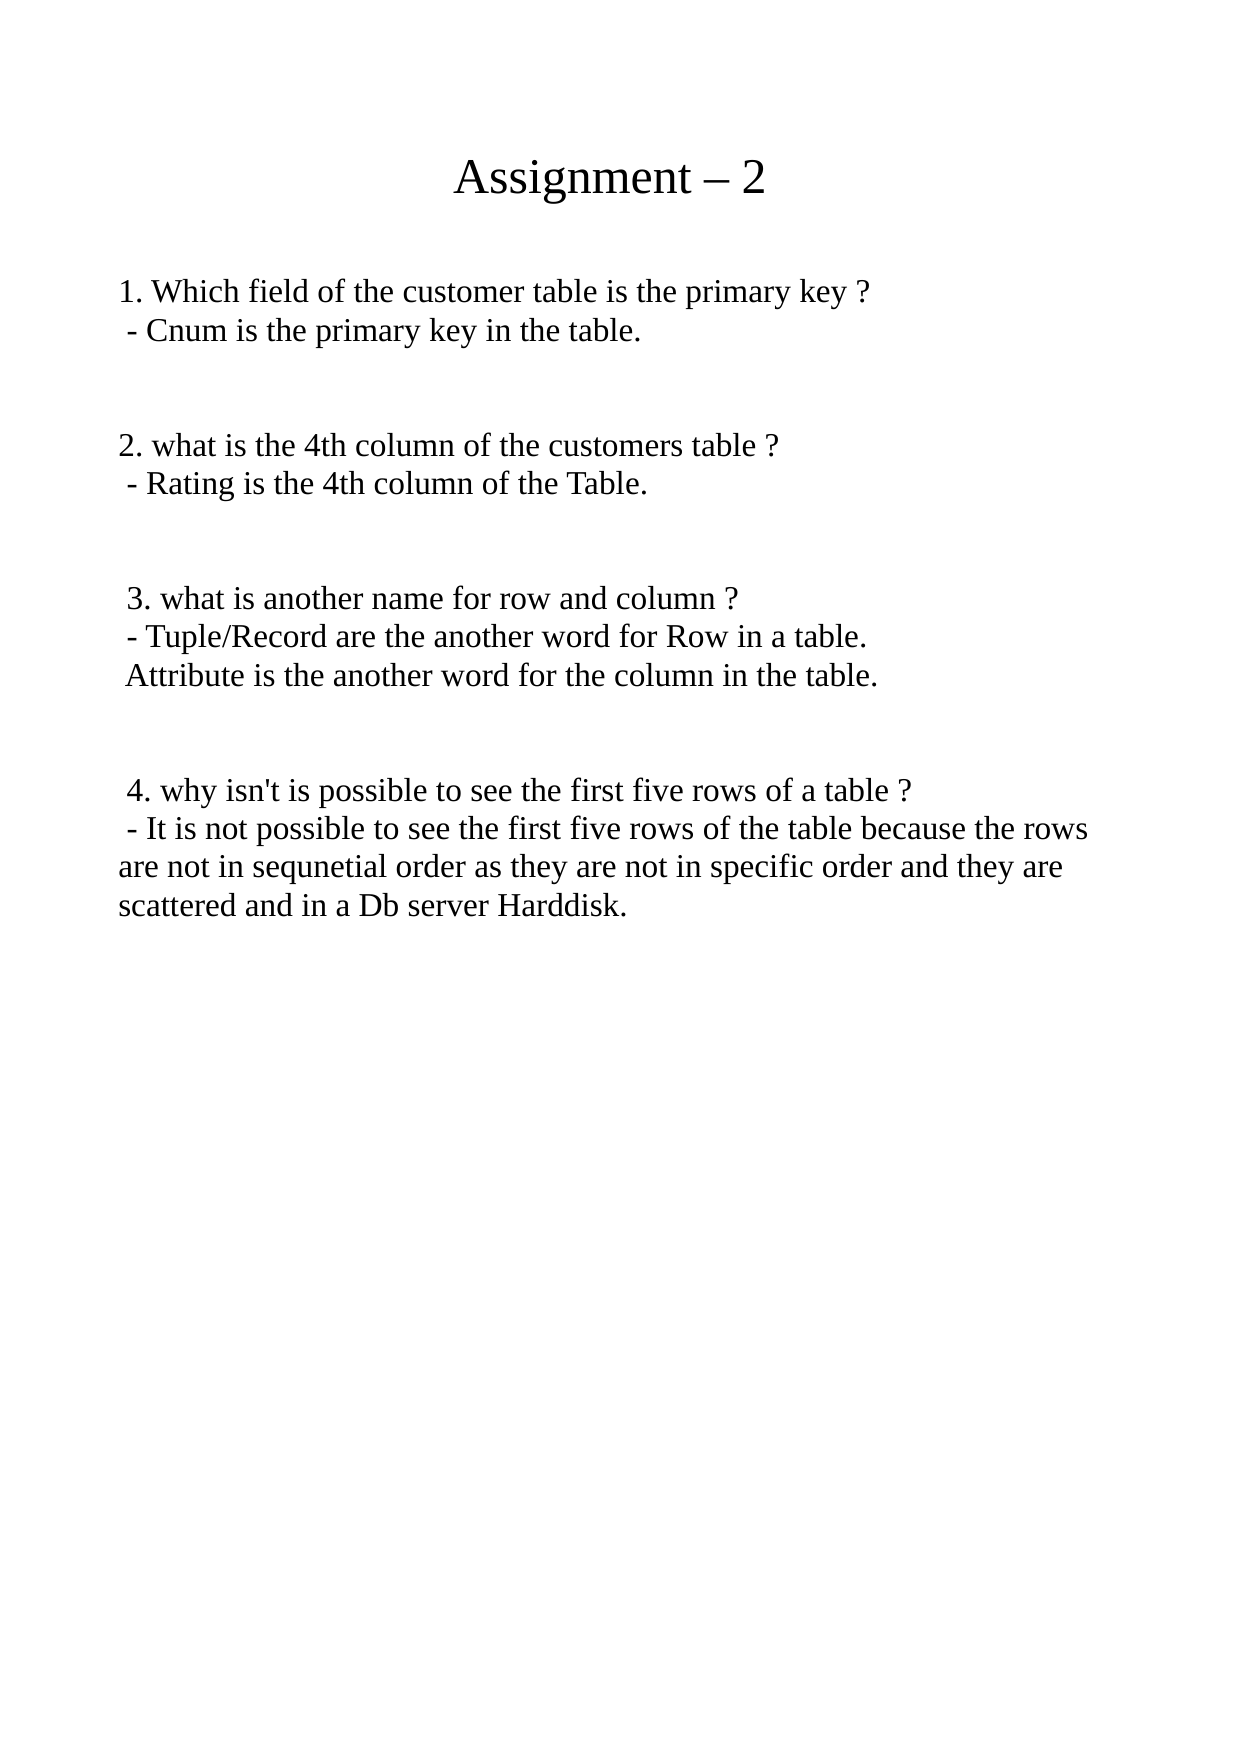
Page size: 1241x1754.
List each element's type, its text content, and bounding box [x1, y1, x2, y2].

text 1. Which field of the customer table is the primary key ? [118, 271, 1122, 310]
text - It is not possible to see the first five rows of the table because the rows are not in sequnetial order as they are not in specific order and they are scattered and in a Db server Harddisk. [118, 808, 1122, 923]
text 3. what is another name for row and column ? [118, 578, 1122, 616]
text Attribute is the another word for the column in the table. [118, 655, 1122, 693]
text 4. why isn't is possible to see the first five rows of a table ? [118, 770, 1122, 808]
text Assignment – 2 [118, 147, 1122, 204]
text - Rating is the 4th column of the Table. [118, 463, 1122, 501]
text 2. what is the 4th column of the customers table ? [118, 425, 1122, 463]
text - Cnum is the primary key in the table. [118, 310, 1122, 348]
text - Tuple/Record are the another word for Row in a table. [118, 616, 1122, 655]
